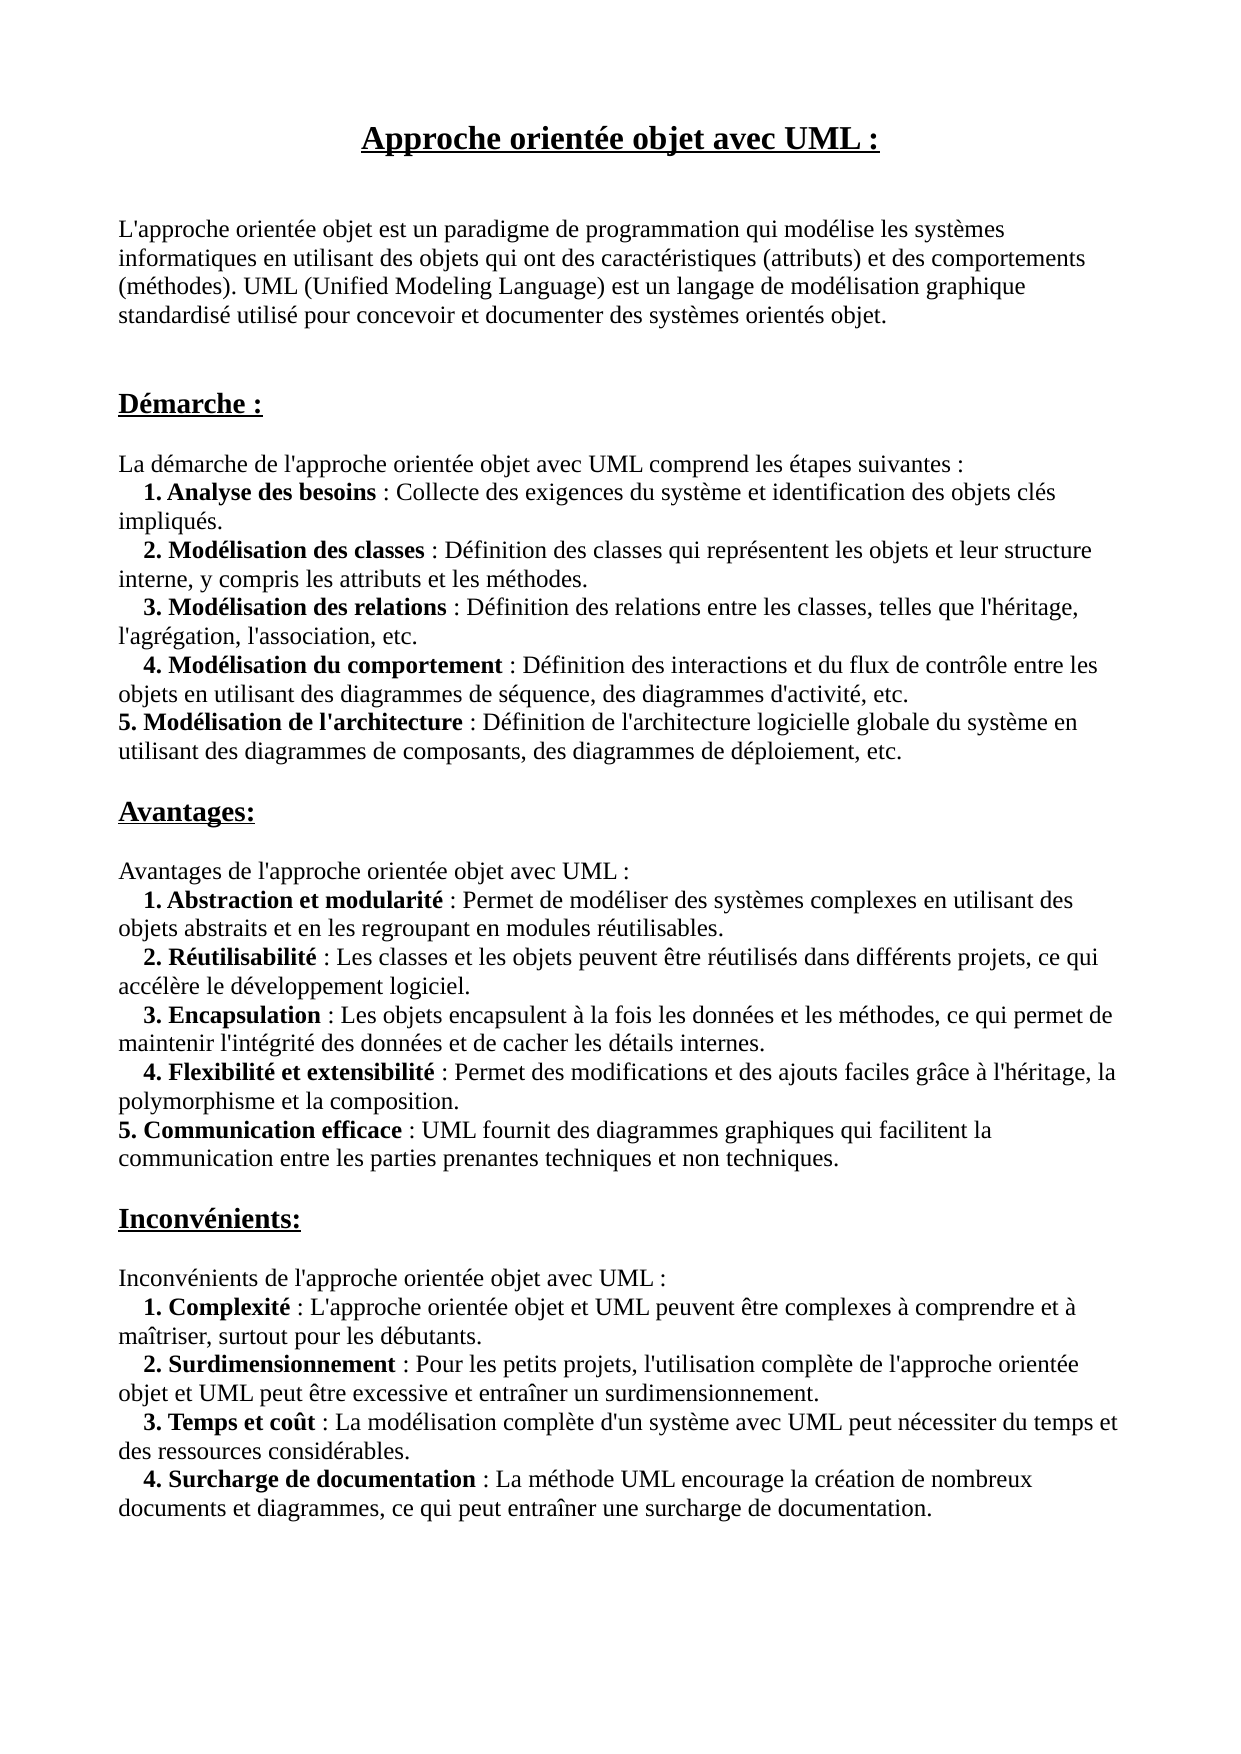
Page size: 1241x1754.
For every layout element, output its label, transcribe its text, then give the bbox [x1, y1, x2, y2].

text Avantages de l'approche orientée objet avec UML : [118, 856, 1122, 885]
text 1. Analyse des besoins : Collecte des exigences du système et identification des objets clés impliqués. [118, 477, 1122, 535]
text 1. Abstraction et modularité : Permet de modéliser des systèmes complexes en utilisant des objets abstraits et en les regroupant en modules réutilisables. [118, 885, 1122, 942]
text Inconvénients: [118, 1201, 1122, 1234]
text 2. Réutilisabilité : Les classes et les objets peuvent être réutilisés dans différents projets, ce qui accélère le développement logiciel. [118, 942, 1122, 1000]
text La démarche de l'approche orientée objet avec UML comprend les étapes suivantes : [118, 449, 1122, 477]
text 1. Complexité : L'approche orientée objet et UML peuvent être complexes à comprendre et à maîtriser, surtout pour les débutants. [118, 1292, 1122, 1349]
text 5. Modélisation de l'architecture : Définition de l'architecture logicielle globale du système en utilisant des diagrammes de composants, des diagrammes de déploiement, etc. [118, 707, 1122, 765]
text 2. Surdimensionnement : Pour les petits projets, l'utilisation complète de l'approche orientée objet et UML peut être excessive et entraîner un surdimensionnement. [118, 1349, 1122, 1407]
text Avantages: [118, 794, 1122, 827]
text 3. Encapsulation : Les objets encapsulent à la fois les données et les méthodes, ce qui permet de maintenir l'intégrité des données et de cacher les détails internes. [118, 1000, 1122, 1057]
text Approche orientée objet avec UML : [118, 118, 1122, 156]
text 4. Modélisation du comportement : Définition des interactions et du flux de contrôle entre les objets en utilisant des diagrammes de séquence, des diagrammes d'activité, etc. [118, 650, 1122, 707]
text L'approche orientée objet est un paradigme de programmation qui modélise les systèmes informatiques en utilisant des objets qui ont des caractéristiques (attributs) et des comportements (méthodes). UML (Unified Modeling Language) est un langage de modélisation graphique standardisé utilisé pour concevoir et documenter des systèmes orientés objet. [118, 214, 1122, 329]
text Inconvénients de l'approche orientée objet avec UML : [118, 1263, 1122, 1292]
text 5. Communication efficace : UML fournit des diagrammes graphiques qui facilitent la communication entre les parties prenantes techniques et non techniques. [118, 1115, 1122, 1172]
text 2. Modélisation des classes : Définition des classes qui représentent les objets et leur structure interne, y compris les attributs et les méthodes. [118, 535, 1122, 592]
text 3. Modélisation des relations : Définition des relations entre les classes, telles que l'héritage, l'agrégation, l'association, etc. [118, 592, 1122, 650]
text 4. Surcharge de documentation : La méthode UML encourage la création de nombreux documents et diagrammes, ce qui peut entraîner une surcharge de documentation. [118, 1464, 1122, 1522]
text 3. Temps et coût : La modélisation complète d'un système avec UML peut nécessiter du temps et des ressources considérables. [118, 1407, 1122, 1464]
text Démarche : [118, 386, 1122, 420]
text 4. Flexibilité et extensibilité : Permet des modifications et des ajouts faciles grâce à l'héritage, la polymorphisme et la composition. [118, 1057, 1122, 1115]
